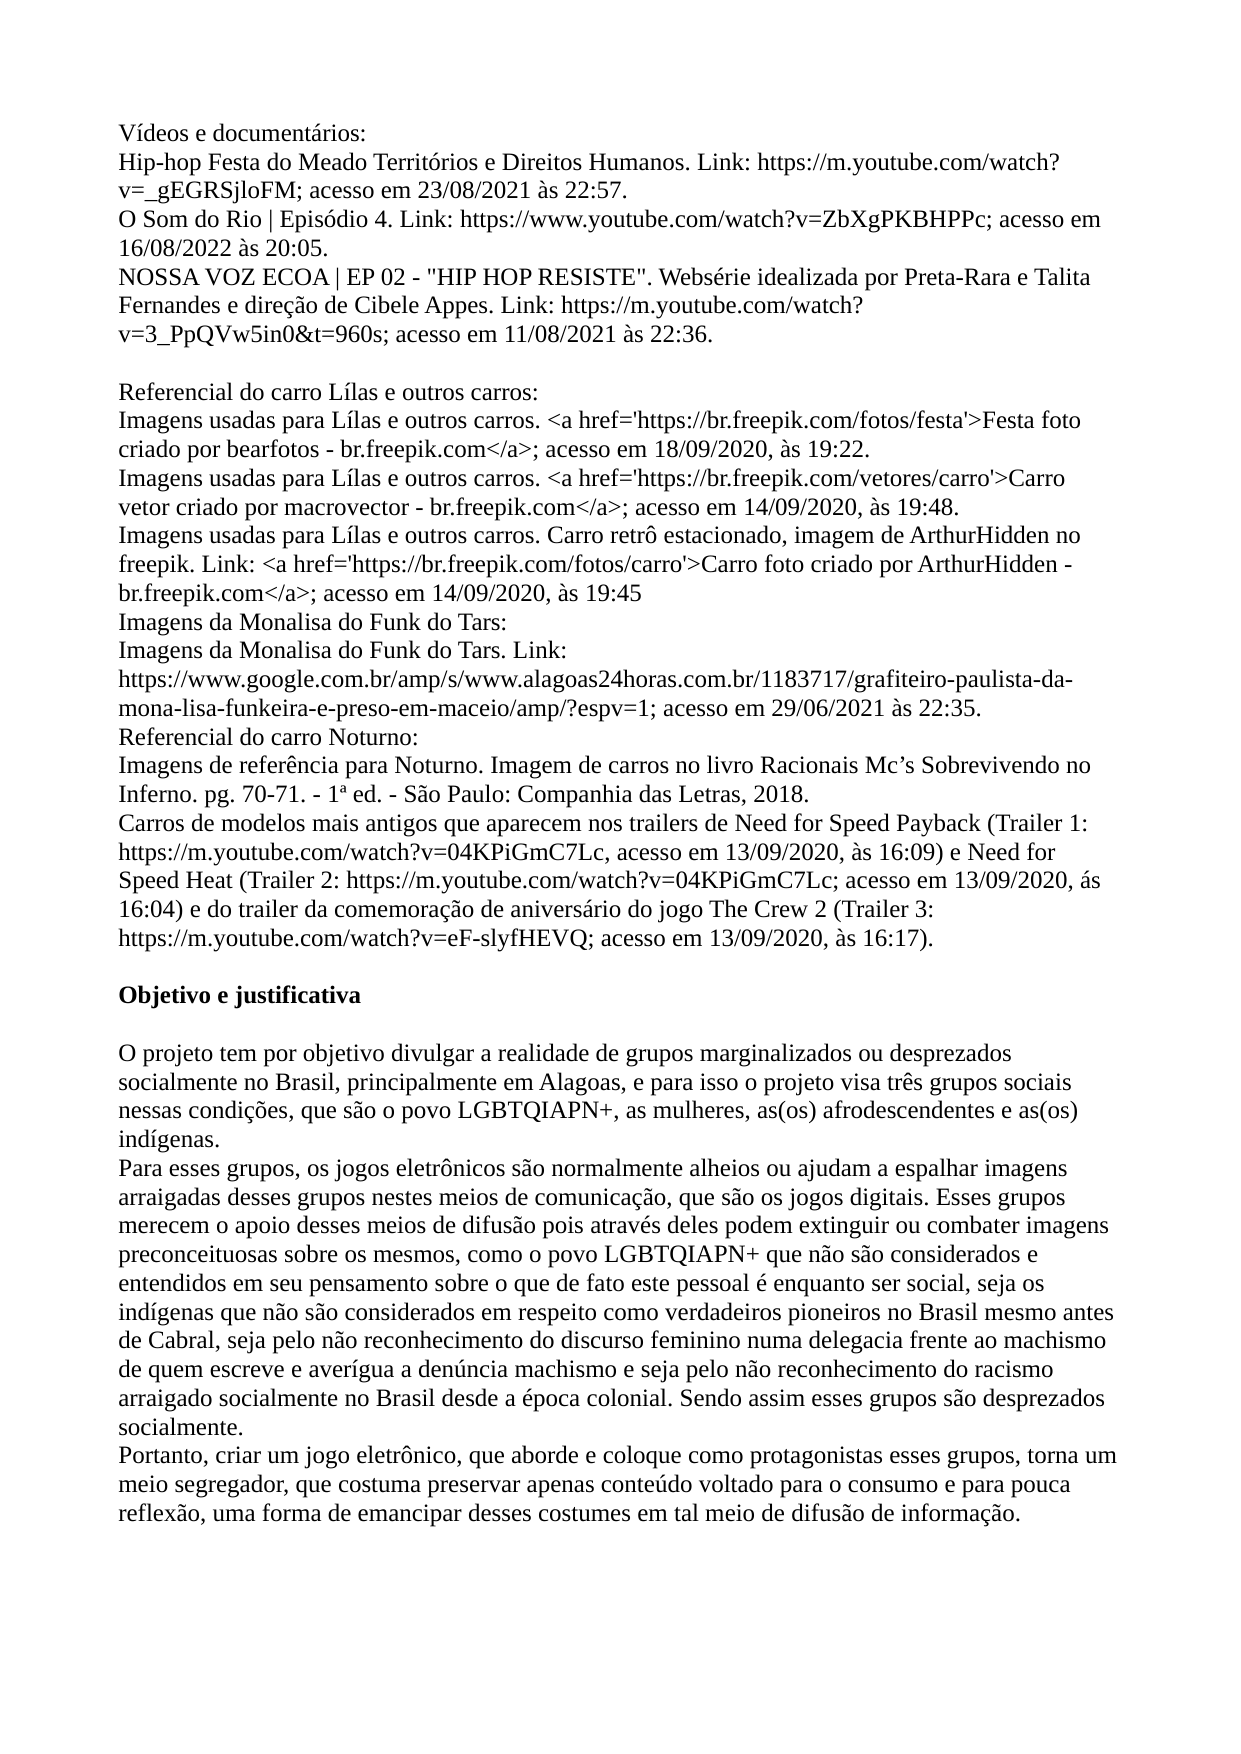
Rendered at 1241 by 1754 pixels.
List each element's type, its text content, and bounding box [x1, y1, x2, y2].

text Imagens usadas para Lílas e outros carros. <a href='https://br.freepik.com/fotos/festa'>Festa foto criado por bearfotos - br.freepik.com</a>; acesso em 18/09/2020, às 19:22. [118, 406, 1122, 463]
text Imagens da Monalisa do Funk do Tars. Link: https://www.google.com.br/amp/s/www.alagoas24horas.com.br/1183717/grafiteiro-paulista-da-mona-lisa-funkeira-e-preso-em-maceio/amp/?espv=1; acesso em 29/06/2021 às 22:35. [118, 636, 1122, 722]
text O Som do Rio | Episódio 4. Link: https://www.youtube.com/watch?v=ZbXgPKBHPPc; acesso em 16/08/2022 às 20:05. [118, 204, 1122, 262]
text Imagens usadas para Lílas e outros carros. Carro retrô estacionado, imagem de ArthurHidden no freepik. Link: <a href='https://br.freepik.com/fotos/carro'>Carro foto criado por ArthurHidden - br.freepik.com</a>; acesso em 14/09/2020, às 19:45 [118, 521, 1122, 607]
text Hip-hop Festa do Meado Territórios e Direitos Humanos. Link: https://m.youtube.com/watch?v=_gEGRSjloFM; acesso em 23/08/2021 às 22:57. [118, 147, 1122, 204]
text Vídeos e documentários: [118, 118, 1122, 147]
text Objetivo e justificativa [118, 981, 1122, 1009]
text Carros de modelos mais antigos que aparecem nos trailers de Need for Speed Payback (Trailer 1: https://m.youtube.com/watch?v=04KPiGmC7Lc, acesso em 13/09/2020, às 16:09) e Need for Speed Heat (Trailer 2: https://m.youtube.com/watch?v=04KPiGmC7Lc; acesso em 13/09/2020, ás 16:04) e do trailer da comemoração de aniversário do jogo The Crew 2 (Trailer 3: https://m.youtube.com/watch?v=eF-slyfHEVQ; acesso em 13/09/2020, às 16:17). [118, 808, 1122, 952]
text NOSSA VOZ ECOA | EP 02 - "HIP HOP RESISTE". Websérie idealizada por Preta-Rara e Talita Fernandes e direção de Cibele Appes. Link: https://m.youtube.com/watch?v=3_PpQVw5in0&t=960s; acesso em 11/08/2021 às 22:36. [118, 262, 1122, 348]
text Referencial do carro Lílas e outros carros: [118, 377, 1122, 406]
text O projeto tem por objetivo divulgar a realidade de grupos marginalizados ou desprezados socialmente no Brasil, principalmente em Alagoas, e para isso o projeto visa três grupos sociais nessas condições, que são o povo LGBTQIAPN+, as mulheres, as(os) afrodescendentes e as(os) indígenas. [118, 1038, 1122, 1153]
text Imagens usadas para Lílas e outros carros. <a href='https://br.freepik.com/vetores/carro'>Carro vetor criado por macrovector - br.freepik.com</a>; acesso em 14/09/2020, às 19:48. [118, 463, 1122, 521]
text Imagens de referência para Noturno. Imagem de carros no livro Racionais Mc’s Sobrevivendo no Inferno. pg. 70-71. - 1ª ed. - São Paulo: Companhia das Letras, 2018. [118, 751, 1122, 808]
text Para esses grupos, os jogos eletrônicos são normalmente alheios ou ajudam a espalhar imagens arraigadas desses grupos nestes meios de comunicação, que são os jogos digitais. Esses grupos merecem o apoio desses meios de difusão pois através deles podem extinguir ou combater imagens preconceituosas sobre os mesmos, como o povo LGBTQIAPN+ que não são considerados e entendidos em seu pensamento sobre o que de fato este pessoal é enquanto ser social, seja os indígenas que não são considerados em respeito como verdadeiros pioneiros no Brasil mesmo antes de Cabral, seja pelo não reconhecimento do discurso feminino numa delegacia frente ao machismo de quem escreve e averígua a denúncia machismo e seja pelo não reconhecimento do racismo arraigado socialmente no Brasil desde a época colonial. Sendo assim esses grupos são desprezados socialmente. [118, 1153, 1122, 1441]
text Referencial do carro Noturno: [118, 722, 1122, 751]
text Portanto, criar um jogo eletrônico, que aborde e coloque como protagonistas esses grupos, torna um meio segregador, que costuma preservar apenas conteúdo voltado para o consumo e para pouca reflexão, uma forma de emancipar desses costumes em tal meio de difusão de informação. [118, 1441, 1122, 1527]
text Imagens da Monalisa do Funk do Tars: [118, 607, 1122, 636]
